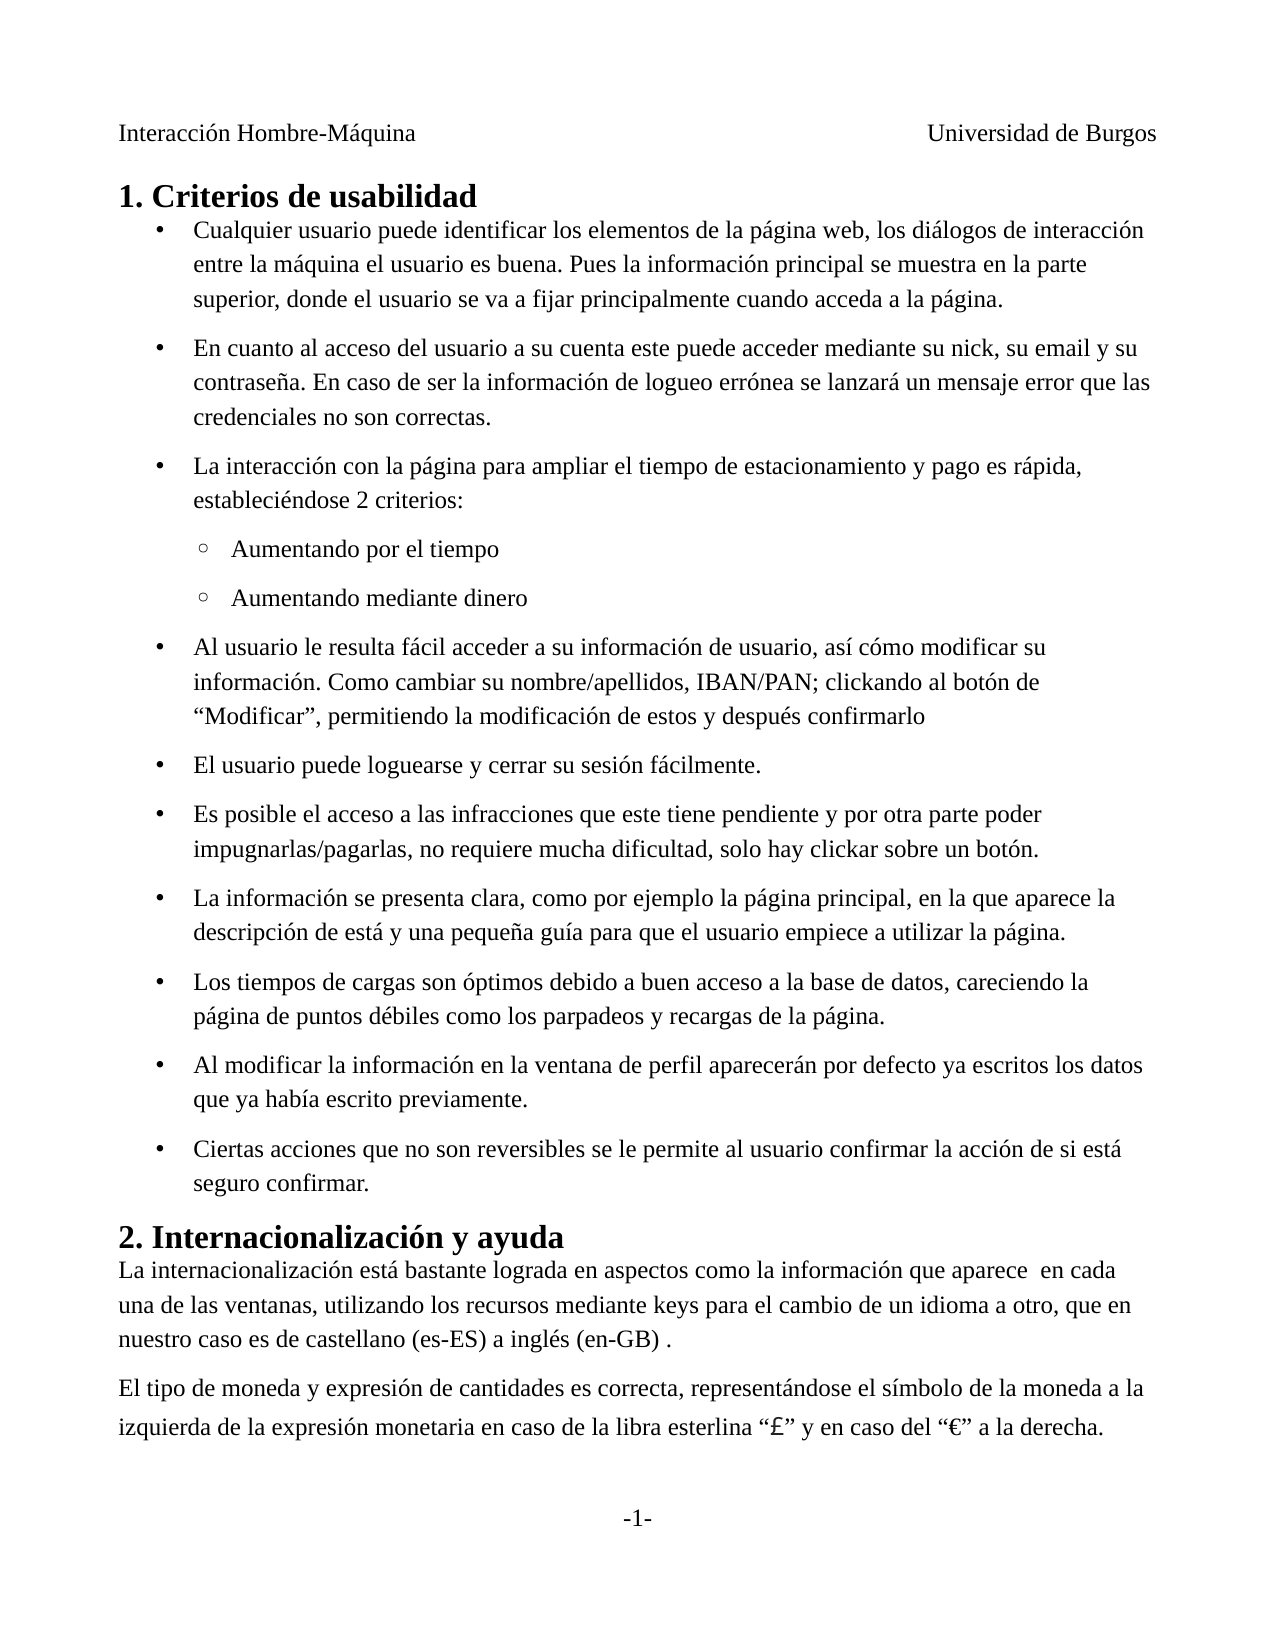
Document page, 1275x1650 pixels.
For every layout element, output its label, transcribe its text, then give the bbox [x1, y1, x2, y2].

list Es posible el acceso a las infracciones que este tiene pendiente y por otra parte poder impugnarlas/pagarlas, no requiere mucha dificultad, solo hay clickar sobre un botón. [156, 799, 1157, 863]
list Cualquier usuario puede identificar los elementos de la página web, los diálogos de interacción entre la máquina el usuario es buena. Pues la información principal se muestra en la parte superior, donde el usuario se va a fijar principalmente cuando acceda a la página. [156, 215, 1157, 312]
text La internacionalización está bastante lograda en aspectos como la información que aparece en cada una de las ventanas, utilizando los recursos mediante keys para el cambio de un idioma a otro, que en nuestro caso es de castellano (es-ES) a inglés (en-GB) . [118, 1256, 1157, 1353]
list Aumentando por el tiempo [193, 534, 1157, 563]
list Ciertas acciones que no son reversibles se le permite al usuario confirmar la acción de si está seguro confirmar. [156, 1134, 1157, 1197]
subtitle 1. Criterios de usabilidad [118, 176, 1157, 215]
list La interacción con la página para ampliar el tiempo de estacionamiento y pago es rápida, estableciéndose 2 criterios: [156, 451, 1157, 514]
list Al modificar la información en la ventana de perfil aparecerán por defecto ya escritos los datos que ya había escrito previamente. [156, 1050, 1157, 1113]
list Al usuario le resulta fácil acceder a su información de usuario, así cómo modificar su información. Como cambiar su nombre/apellidos, IBAN/PAN; clickando al botón de “Modificar”, permitiendo la modificación de estos y después confirmarlo [156, 632, 1157, 730]
text El tipo de moneda y expresión de cantidades es correcta, representándose el símbolo de la moneda a la izquierda de la expresión monetaria en caso de la libra esterlina “£” y en caso del “€” a la derecha. [118, 1373, 1157, 1443]
list Aumentando mediante dinero [193, 583, 1157, 612]
list La información se presenta clara, como por ejemplo la página principal, en la que aparece la descripción de está y una pequeña guía para que el usuario empiece a utilizar la página. [156, 883, 1157, 946]
subtitle 2. Internacionalización y ayuda [118, 1217, 1157, 1256]
list En cuanto al acceso del usuario a su cuenta este puede acceder mediante su nick, su email y su contraseña. En caso de ser la información de logueo errónea se lanzará un mensaje error que las credenciales no son correctas. [156, 333, 1157, 430]
list Los tiempos de cargas son óptimos debido a buen acceso a la base de datos, careciendo la página de puntos débiles como los parpadeos y recargas de la página. [156, 967, 1157, 1030]
list El usuario puede loguearse y cerrar su sesión fácilmente. [156, 750, 1157, 779]
